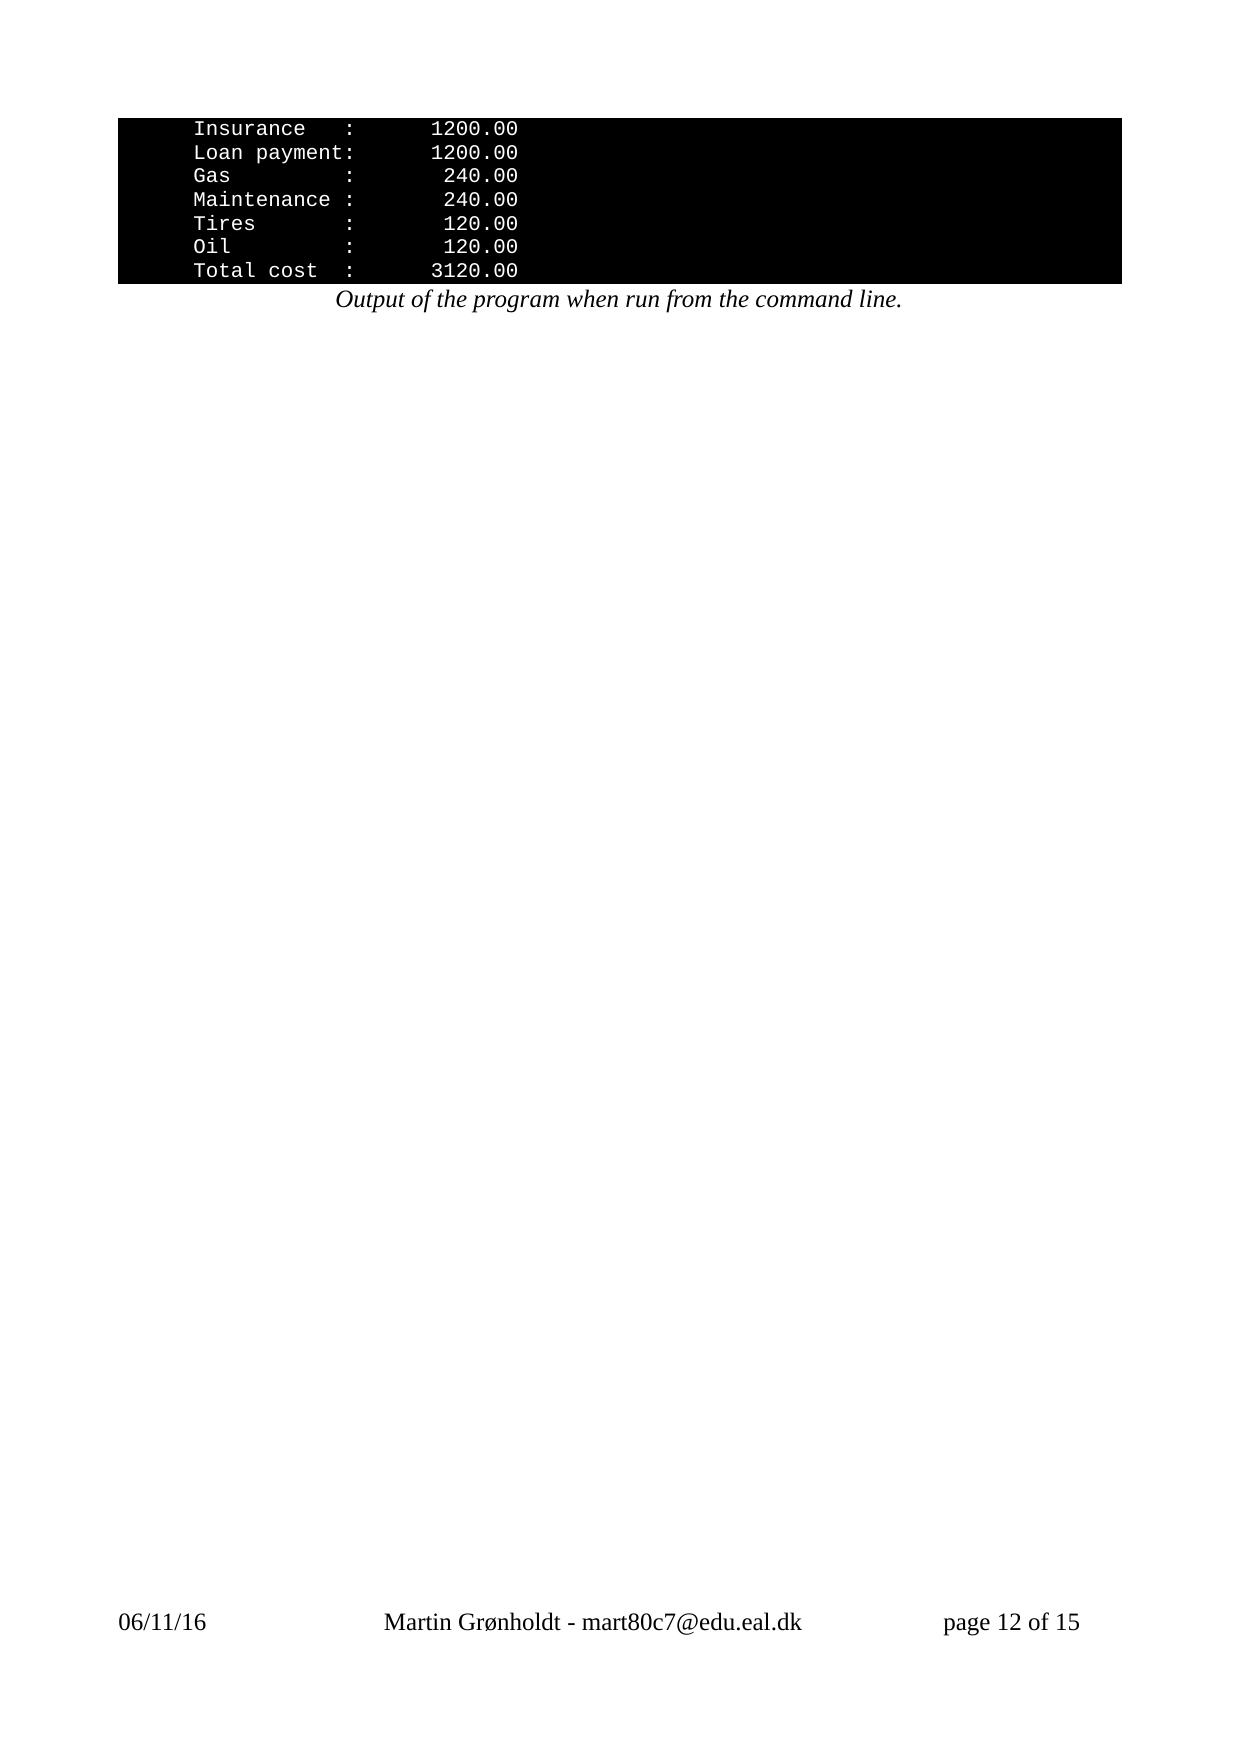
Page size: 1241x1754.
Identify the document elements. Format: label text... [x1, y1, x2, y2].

text Oil : 120.00 [118, 236, 1122, 260]
text Total cost : 3120.00 [118, 260, 1122, 284]
text Output of the program when run from the command line. [118, 284, 1122, 312]
text Maintenance : 240.00 [118, 189, 1122, 213]
text Tires : 120.00 [118, 213, 1122, 236]
text Loan payment: 1200.00 [118, 142, 1122, 165]
text Insurance : 1200.00 [118, 118, 1122, 142]
text Gas : 240.00 [118, 165, 1122, 189]
